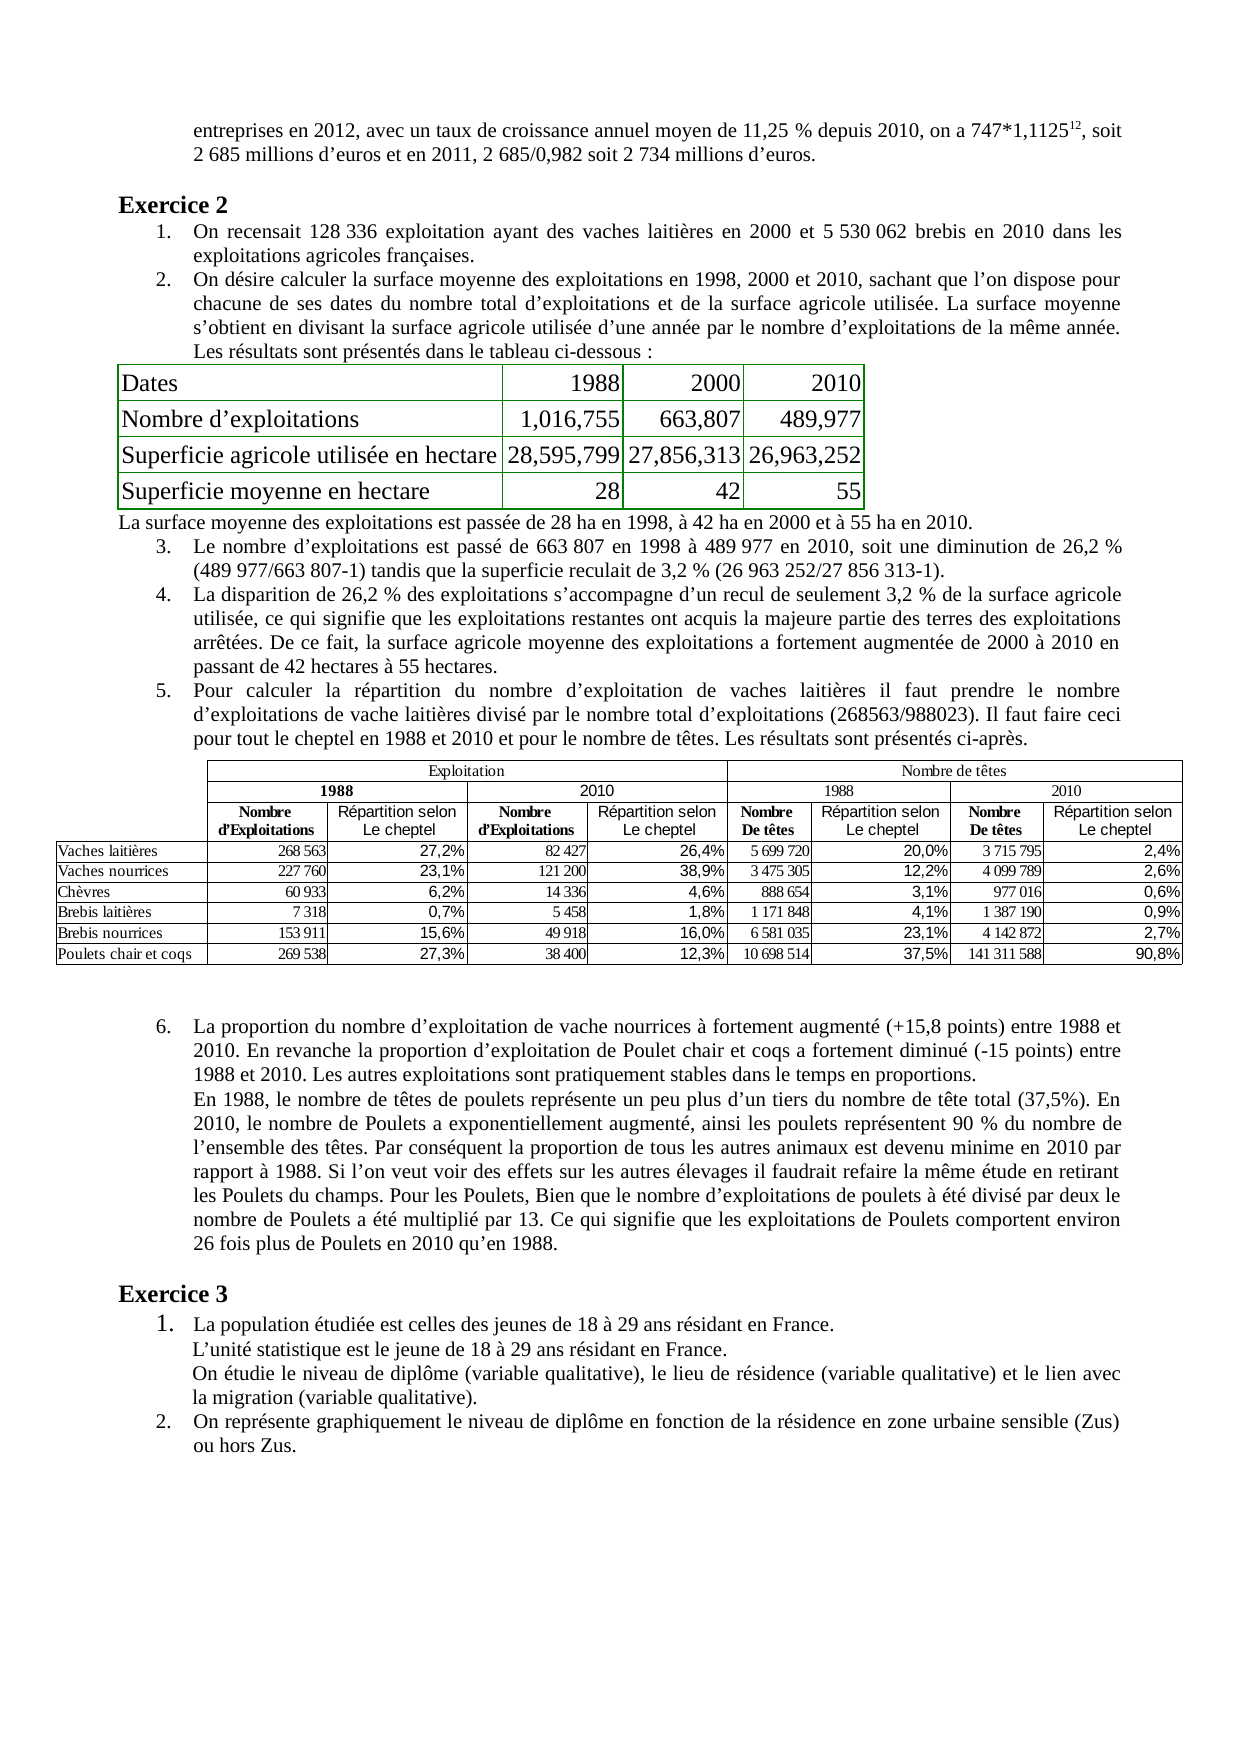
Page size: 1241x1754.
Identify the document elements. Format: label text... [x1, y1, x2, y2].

list La proportion du nombre d’exploitation de vache nourrices à fortement augmenté (+15,8 points) entre 1988 et 2010. En revanche la proportion d’exploitation de Poulet chair et coqs a fortement diminué (-15 points) entre 1988 et 2010. Les autres exploitations sont pratiquement stables dans le temps en proportions. [156, 1014, 1122, 1086]
table_header 2010 [744, 365, 863, 399]
table_cell 42 [624, 473, 743, 508]
table_cell 28 595 799 [503, 437, 622, 472]
list Pour calculer la répartition du nombre d’exploitation de vaches laitières il faut prendre le nombre d’exploitations de vache laitières divisé par le nombre total d’exploitations (268563/988023). Il faut faire ceci pour tout le cheptel en 1988 et 2010 et pour le nombre de têtes. Les résultats sont présentés ci-après. [156, 678, 1122, 750]
table_header 2000 [624, 365, 743, 399]
list entreprises en 2012, avec un taux de croissance annuel moyen de 11,25 % depuis 2010, on a 747*1,112512, soit 2 685 millions d’euros et en 2011, 2 685/0,982 soit 2 734 millions d’euros. [156, 118, 1122, 166]
list On recensait 128 336 exploitation ayant des vaches laitières en 2000 et 5 530 062 brebis en 2010 dans les exploitations agricoles françaises. [156, 219, 1122, 267]
table_cell 26 963 252 [744, 437, 863, 472]
list On représente graphiquement le niveau de diplôme en fonction de la résidence en zone urbaine sensible (Zus) ou hors Zus. [156, 1409, 1122, 1457]
list En 1988, le nombre de têtes de poulets représente un peu plus d’un tiers du nombre de tête total (37,5%). En 2010, le nombre de Poulets a exponentiellement augmenté, ainsi les poulets représentent 90 % du nombre de l’ensemble des têtes. Par conséquent la proportion de tous les autres animaux est devenu minime en 2010 par rapport à 1988. Si l’on veut voir des effets sur les autres élevages il faudrait refaire la même étude en retirant les Poulets du champs. Pour les Poulets, Bien que le nombre d’exploitations de poulets à été divisé par deux le nombre de Poulets a été multiplié par 13. Ce qui signifie que les exploitations de Poulets comportent environ 26 fois plus de Poulets en 2010 qu’en 1988. [156, 1086, 1122, 1255]
text Exercice 3 [118, 1279, 1122, 1308]
list La population étudiée est celles des jeunes de 18 à 29 ans résidant en France. [156, 1308, 1122, 1336]
table_cell Superficie moyenne en hectare [119, 473, 502, 508]
text On étudie le niveau de diplôme (variable qualitative), le lieu de résidence (variable qualitative) et le lien avec la migration (variable qualitative). [192, 1361, 1122, 1409]
table_cell Superficie agricole utilisée en hectare [119, 437, 502, 472]
table_cell 27 856 313 [624, 437, 743, 472]
text L’unité statistique est le jeune de 18 à 29 ans résidant en France. [192, 1336, 1122, 1361]
table_cell 489 977 [744, 401, 863, 436]
table_header Dates [119, 365, 502, 399]
table_cell 663 807 [624, 401, 743, 436]
table_cell 55 [744, 473, 863, 508]
text La surface moyenne des exploitations est passée de 28 ha en 1998, à 42 ha en 2000 et à 55 ha en 2010. [118, 509, 1122, 534]
text Exercice 2 [118, 190, 1122, 219]
table_cell 1 016 755 [503, 401, 622, 436]
table_header 1988 [503, 365, 622, 399]
list La disparition de 26,2 % des exploitations s’accompagne d’un recul de seulement 3,2 % de la surface agricole utilisée, ce qui signifie que les exploitations restantes ont acquis la majeure partie des terres des exploitations arrêtées. De ce fait, la surface agricole moyenne des exploitations a fortement augmentée de 2000 à 2010 en passant de 42 hectares à 55 hectares. [156, 582, 1122, 678]
table_cell Nombre d’exploitations [119, 401, 502, 436]
list Le nombre d’exploitations est passé de 663 807 en 1998 à 489 977 en 2010, soit une diminution de 26,2 % (489 977/663 807-1) tandis que la superficie reculait de 3,2 % (26 963 252/27 856 313-1). [156, 534, 1122, 582]
list On désire calculer la surface moyenne des exploitations en 1998, 2000 et 2010, sachant que l’on dispose pour chacune de ses dates du nombre total d’exploitations et de la surface agricole utilisée. La surface moyenne s’obtient en divisant la surface agricole utilisée d’une année par le nombre d’exploitations de la même année. Les résultats sont présentés dans le tableau ci-dessous : [156, 267, 1122, 363]
table_cell 28 [503, 473, 622, 508]
